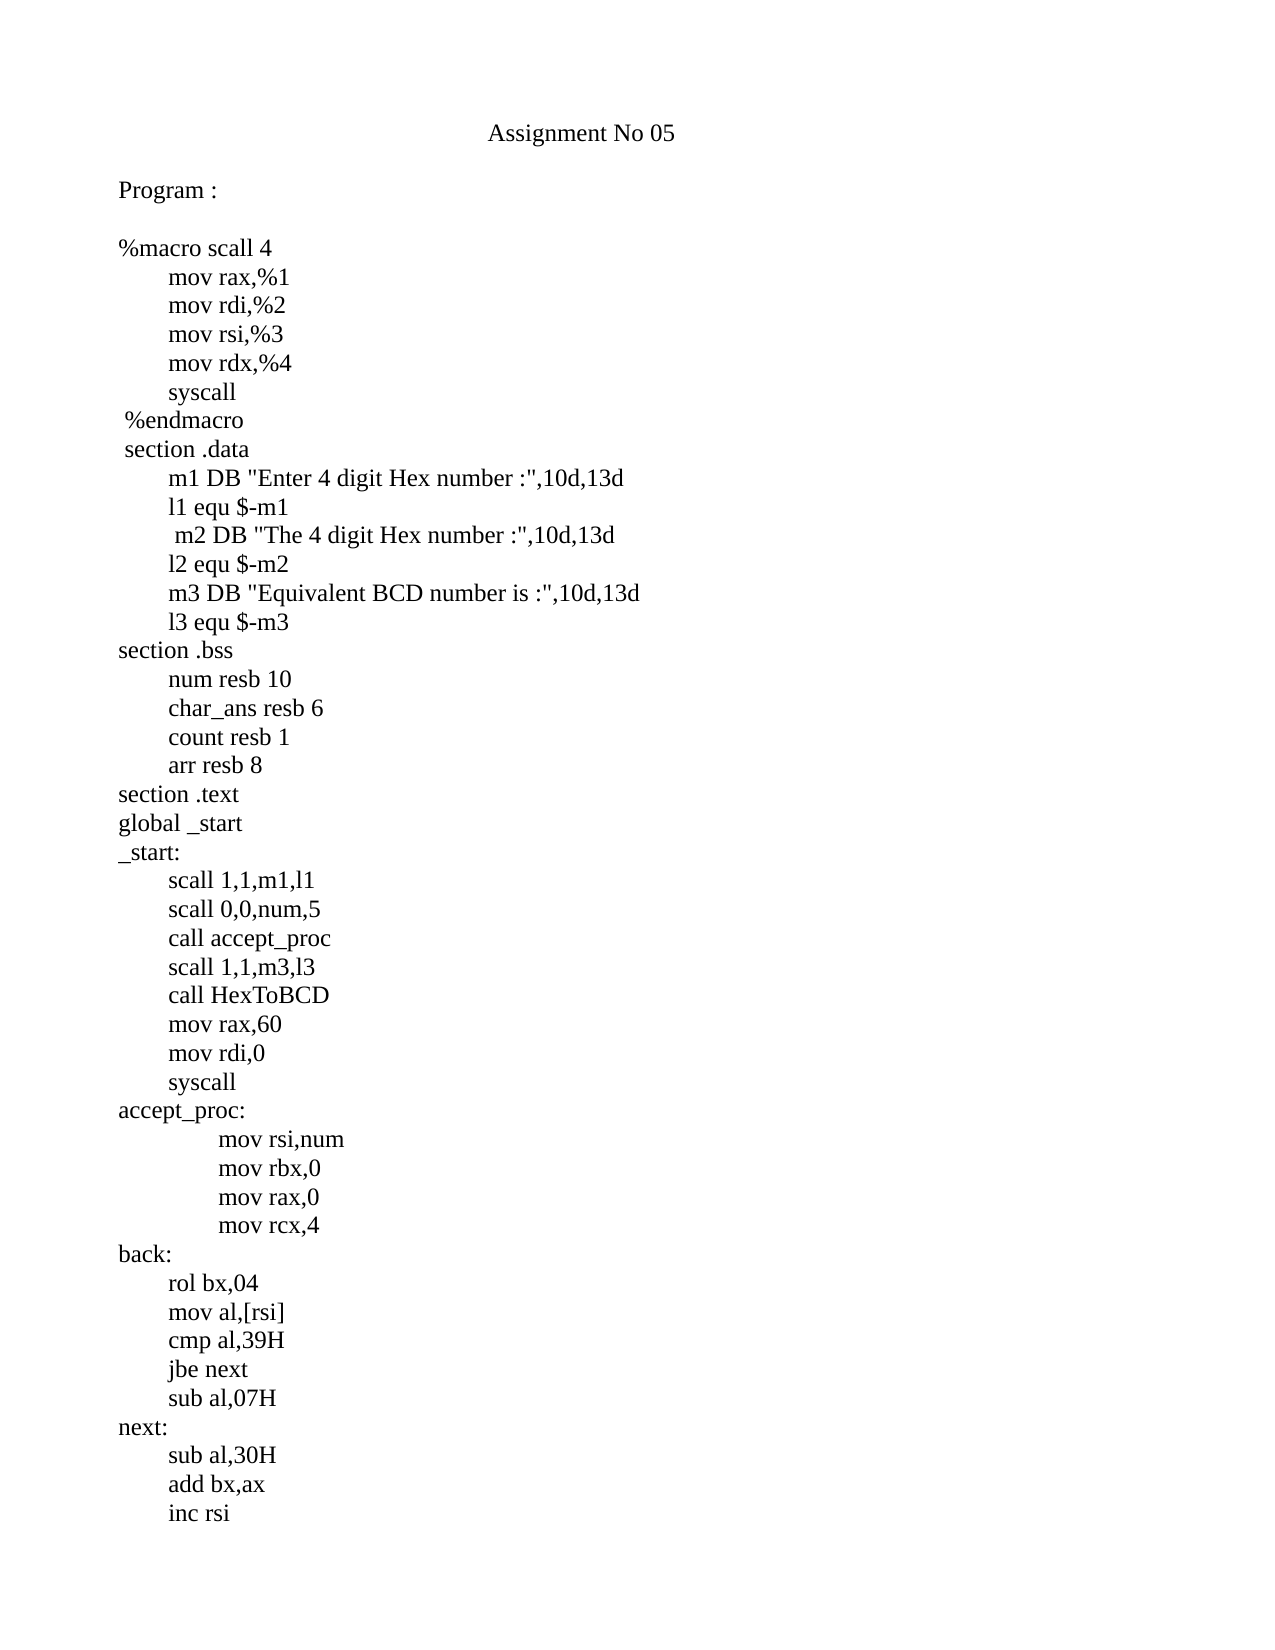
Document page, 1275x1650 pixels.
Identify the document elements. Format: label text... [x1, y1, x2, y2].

text scall 1,1,m1,l1 [118, 866, 1157, 894]
text sub al,30H [118, 1441, 1157, 1469]
text mov rdi,0 [118, 1038, 1157, 1067]
text m3 DB "Equivalent BCD number is :",10d,13d [118, 578, 1157, 607]
text call accept_proc [118, 923, 1157, 952]
text mov rdx,%4 [118, 348, 1157, 377]
text Assignment No 05 [118, 118, 1157, 147]
text arr resb 8 [118, 751, 1157, 779]
text l2 equ $-m2 [118, 549, 1157, 578]
text global _start [118, 808, 1157, 837]
text mov rax,60 [118, 1009, 1157, 1038]
text mov rdi,%2 [118, 291, 1157, 319]
text call HexToBCD [118, 981, 1157, 1009]
text m1 DB "Enter 4 digit Hex number :",10d,13d [118, 463, 1157, 492]
text rol bx,04 [118, 1268, 1157, 1297]
text l1 equ $-m1 [118, 492, 1157, 521]
text back: [118, 1239, 1157, 1268]
text syscall [118, 1067, 1157, 1096]
text mov rcx,4 [118, 1211, 1157, 1239]
text scall 0,0,num,5 [118, 894, 1157, 923]
text num resb 10 [118, 664, 1157, 693]
text %macro scall 4 [118, 233, 1157, 262]
text m2 DB "The 4 digit Hex number :",10d,13d [118, 521, 1157, 549]
text l3 equ $-m3 [118, 607, 1157, 636]
text accept_proc: [118, 1096, 1157, 1124]
text section .data [118, 434, 1157, 463]
text scall 1,1,m3,l3 [118, 952, 1157, 981]
text section .text [118, 779, 1157, 808]
text add bx,ax [118, 1469, 1157, 1498]
text next: [118, 1412, 1157, 1441]
text count resb 1 [118, 722, 1157, 751]
text mov rax,0 [118, 1182, 1157, 1211]
text _start: [118, 837, 1157, 866]
text sub al,07H [118, 1383, 1157, 1412]
text char_ans resb 6 [118, 693, 1157, 722]
text jbe next [118, 1354, 1157, 1383]
text mov rax,%1 [118, 262, 1157, 291]
text mov rsi,num [118, 1124, 1157, 1153]
text syscall [118, 377, 1157, 406]
text Program : [118, 176, 1157, 204]
text mov rsi,%3 [118, 319, 1157, 348]
text inc rsi [118, 1498, 1157, 1527]
text mov al,[rsi] [118, 1297, 1157, 1326]
text mov rbx,0 [118, 1153, 1157, 1182]
text %endmacro [118, 406, 1157, 434]
text cmp al,39H [118, 1326, 1157, 1354]
text section .bss [118, 636, 1157, 664]
